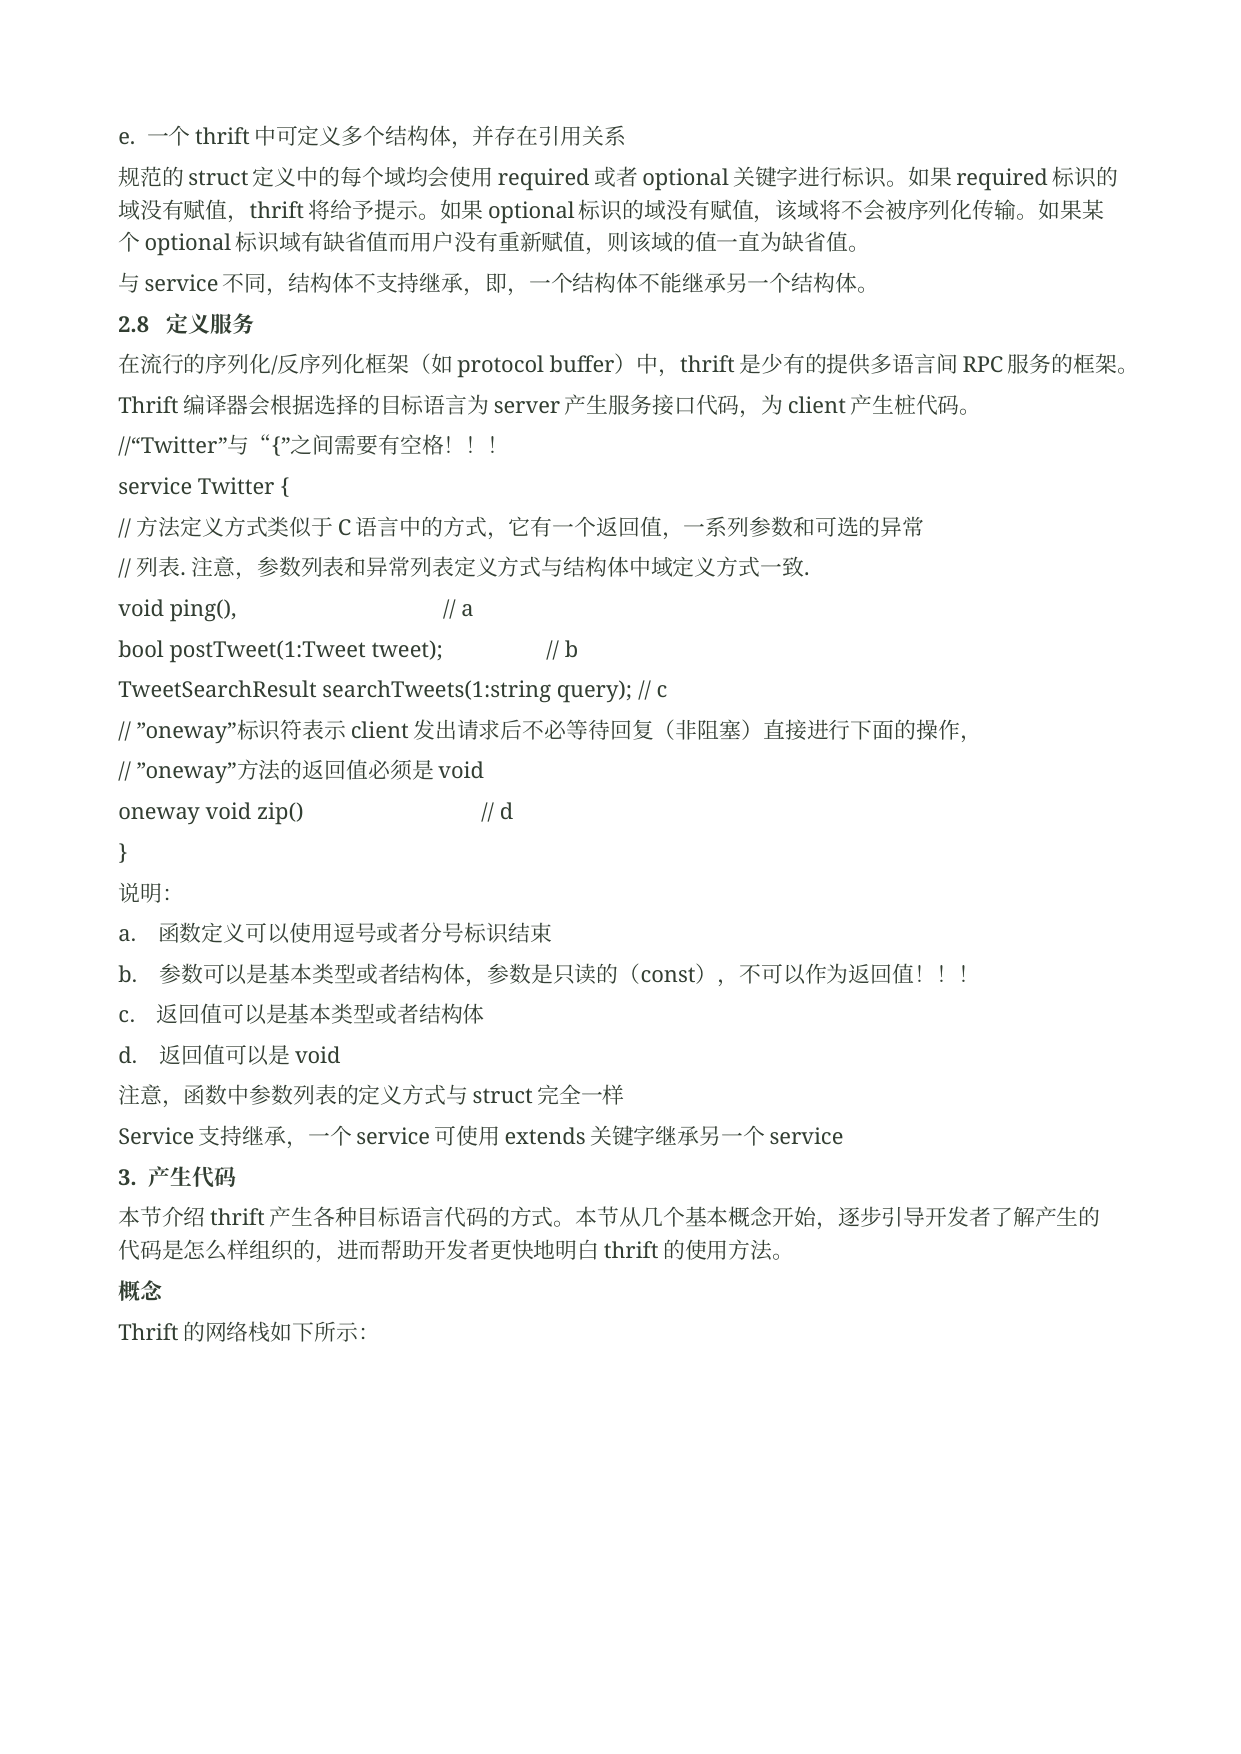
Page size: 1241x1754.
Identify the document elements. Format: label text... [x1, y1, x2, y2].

text 说明： [118, 874, 1122, 907]
text //“Twitter”与“{”之间需要有空格！！！ [118, 427, 1122, 460]
text b． 参数可以是基本类型或者结构体，参数是只读的（const），不可以作为返回值！！！ [118, 956, 1122, 988]
text bool postTweet(1:Tweet tweet); // b [118, 631, 1122, 663]
text 概念 [118, 1273, 1122, 1306]
text 3. 产生代码 [118, 1159, 1122, 1192]
text 本节介绍thrift产生各种目标语言代码的方式。本节从几个基本概念开始，逐步引导开发者了解产生的代码是怎么样组织的，进而帮助开发者更快地明白thrift的使用方法。 [118, 1199, 1122, 1265]
text e. 一个thrift中可定义多个结构体，并存在引用关系 [118, 118, 1122, 151]
text oneway void zip() // d [118, 793, 1122, 826]
text TweetSearchResult searchTweets(1:string query); // c [118, 671, 1122, 704]
text // 列表. 注意，参数列表和异常列表定义方式与结构体中域定义方式一致. [118, 549, 1122, 582]
text 与service不同，结构体不支持继承，即，一个结构体不能继承另一个结构体。 [118, 265, 1122, 298]
text void ping(), // a [118, 590, 1122, 623]
text // ”oneway”标识符表示client发出请求后不必等待回复（非阻塞）直接进行下面的操作， [118, 712, 1122, 745]
text 规范的struct定义中的每个域均会使用required或者optional关键字进行标识。如果required标识的域没有赋值，thrift将给予提示。如果optional标识的域没有赋值，该域将不会被序列化传输。如果某个optional标识域有缺省值而用户没有重新赋值，则该域的值一直为缺省值。 [118, 159, 1122, 257]
text a． 函数定义可以使用逗号或者分号标识结束 [118, 915, 1122, 948]
text 2.8 定义服务 [118, 306, 1122, 338]
text c． 返回值可以是基本类型或者结构体 [118, 996, 1122, 1029]
text d． 返回值可以是void [118, 1037, 1122, 1070]
text Thrift的网络栈如下所示： [118, 1313, 1122, 1346]
text } [118, 834, 1122, 867]
text // ”oneway”方法的返回值必须是void [118, 752, 1122, 785]
text Thrift编译器会根据选择的目标语言为server产生服务接口代码，为client产生桩代码。 [118, 387, 1122, 420]
text 注意，函数中参数列表的定义方式与struct完全一样 [118, 1077, 1122, 1110]
text // 方法定义方式类似于C语言中的方式，它有一个返回值，一系列参数和可选的异常 [118, 509, 1122, 542]
text service Twitter { [118, 468, 1122, 501]
text 在流行的序列化/反序列化框架（如protocol buffer）中，thrift是少有的提供多语言间RPC服务的框架。 [118, 346, 1122, 379]
text Service支持继承，一个service可使用extends关键字继承另一个service [118, 1118, 1122, 1151]
